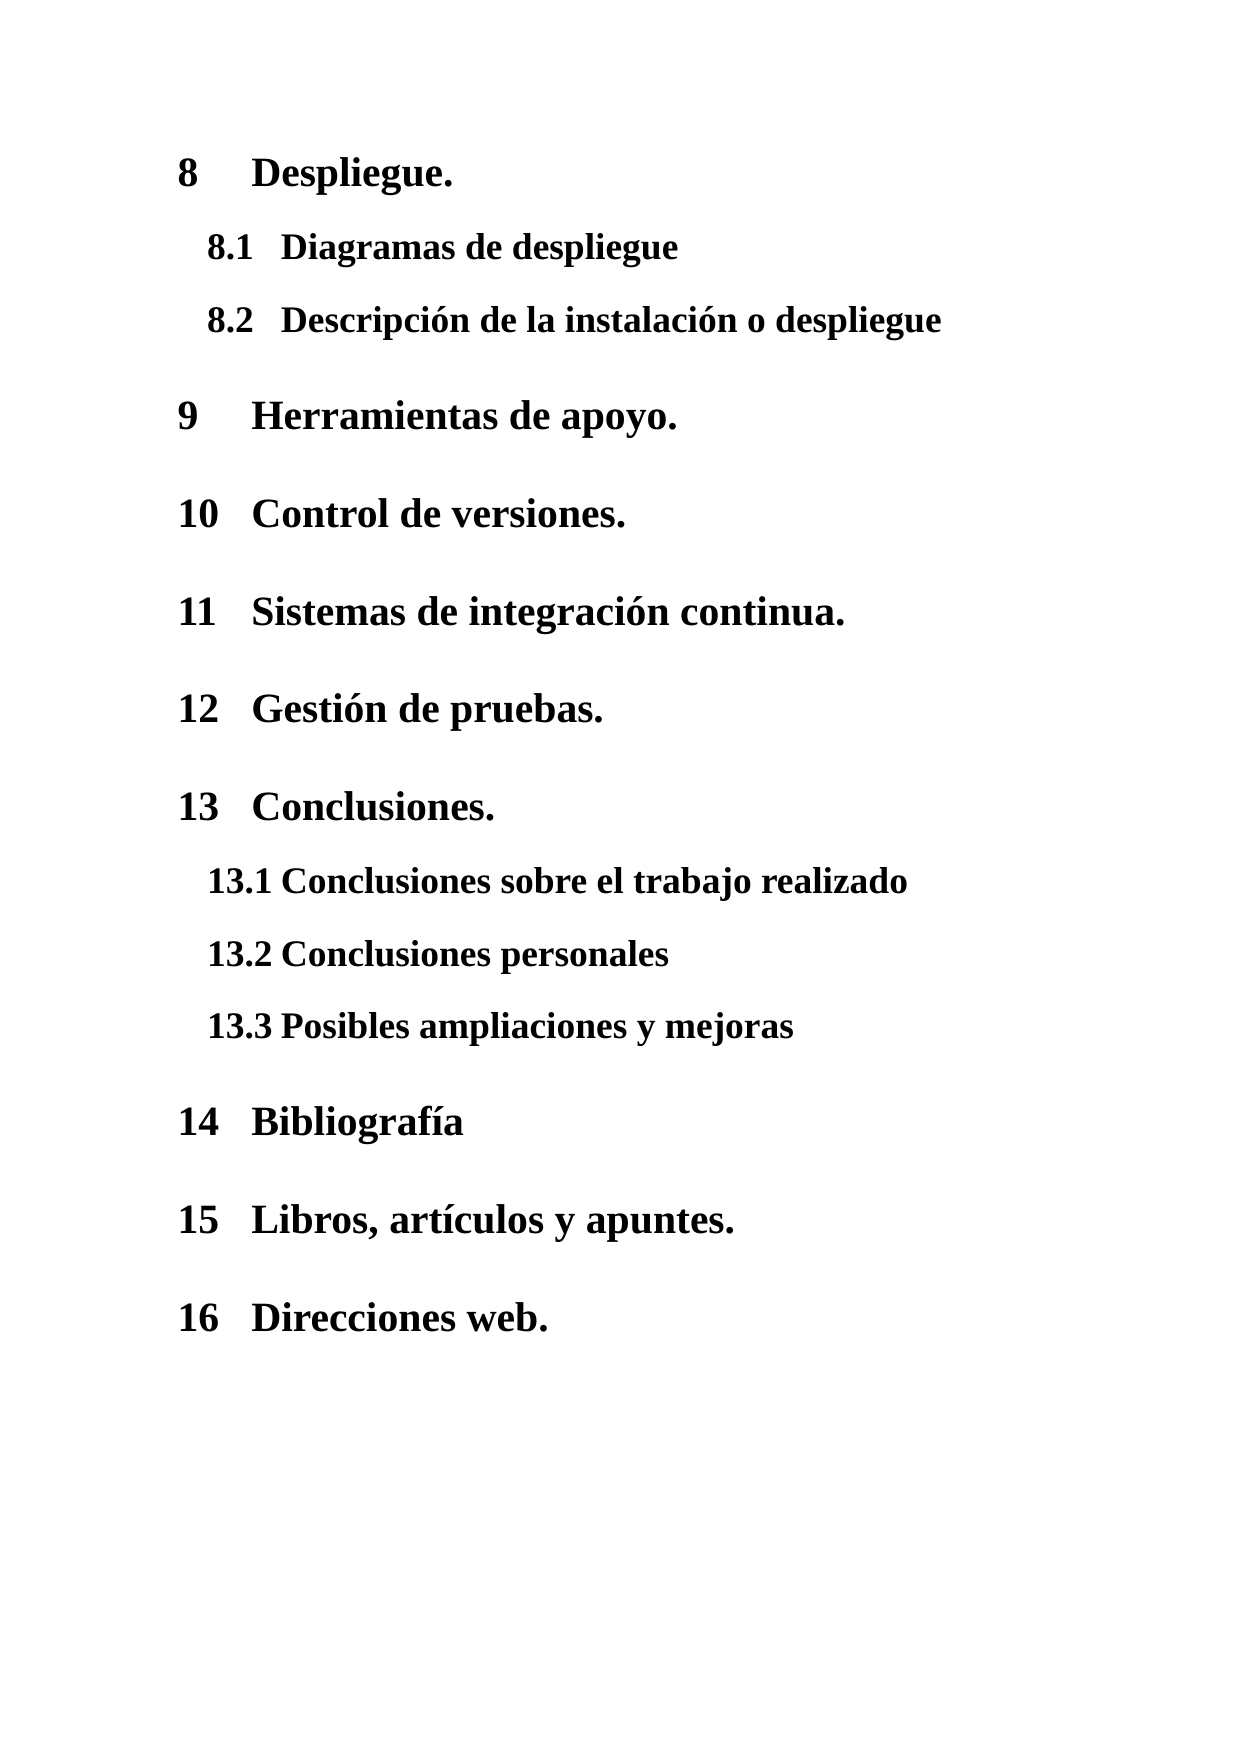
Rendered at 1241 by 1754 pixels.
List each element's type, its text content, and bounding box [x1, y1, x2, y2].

subtitle Conclusiones sobre el trabajo realizado [207, 859, 1063, 902]
subtitle Gestión de pruebas. [177, 684, 1063, 732]
subtitle Bibliografía [177, 1097, 1063, 1144]
subtitle Direcciones web. [177, 1292, 1063, 1340]
subtitle Control de versiones. [177, 488, 1063, 536]
subtitle Posibles ampliaciones y mejoras [207, 1003, 1063, 1047]
subtitle Sistemas de integración continua. [177, 586, 1063, 634]
subtitle Despliegue. [177, 148, 1063, 196]
subtitle Descripción de la instalación o despliegue [207, 297, 1063, 340]
subtitle Conclusiones personales [207, 931, 1063, 974]
subtitle Diagramas de despliegue [207, 225, 1063, 268]
subtitle Conclusiones. [177, 782, 1063, 830]
subtitle Herramientas de apoyo. [177, 390, 1063, 438]
subtitle Libros, artículos y apuntes. [177, 1194, 1063, 1242]
